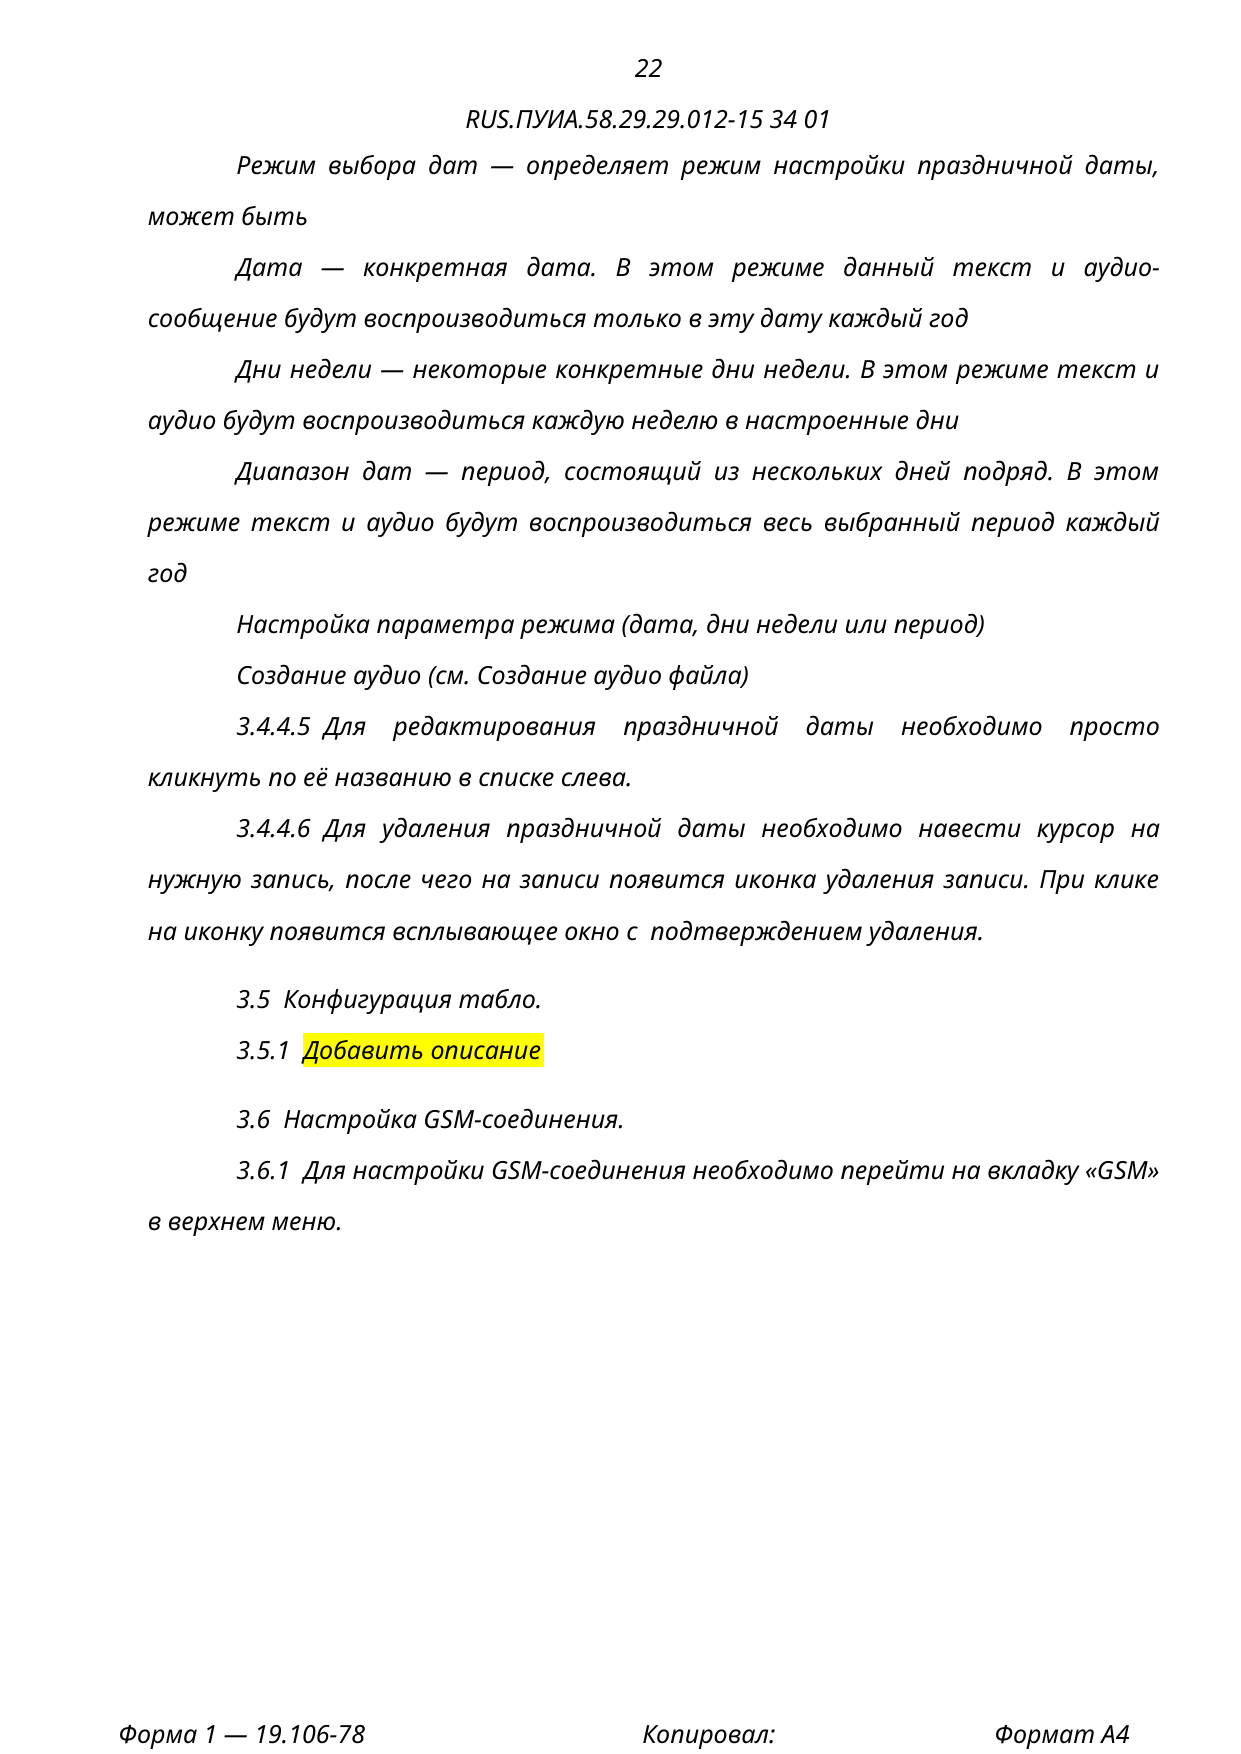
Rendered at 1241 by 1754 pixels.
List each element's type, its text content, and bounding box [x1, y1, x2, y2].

subtitle Конфигурация табло. [148, 982, 1163, 1016]
subtitle Для редактирования праздничной даты необходимо просто кликнуть по её названию в списке слева. [148, 709, 1163, 794]
subtitle Для удаления праздничной даты необходимо навести курсор на нужную запись, после чего на записи появится иконка удаления записи. При клике на иконку появится всплывающее окно с подтверждением удаления. [148, 811, 1163, 947]
subtitle Настройка параметра режима (дата, дни недели или период) [148, 607, 1163, 641]
subtitle Дни недели — некоторые конкретные дни недели. В этом режиме текст и аудио будут воспроизводиться каждую неделю в настроенные дни [148, 352, 1163, 437]
subtitle Дата — конкретная дата. В этом режиме данный текст и аудио-сообщение будут воспроизводиться только в эту дату каждый год [148, 250, 1163, 335]
subtitle Диапазон дат — период, состоящий из нескольких дней подряд. В этом режиме текст и аудио будут воспроизводиться весь выбранный период каждый год [148, 454, 1163, 590]
subtitle Режим выбора дат — определяет режим настройки праздничной даты, может быть [148, 148, 1163, 233]
subtitle Настройка GSM-соединения. [148, 1102, 1163, 1136]
subtitle Для настройки GSM-соединения необходимо перейти на вкладку «GSM» в верхнем меню. [148, 1153, 1163, 1238]
subtitle Добавить описание [148, 1033, 1163, 1067]
subtitle Создание аудио (см. Создание аудио файла) [148, 658, 1163, 692]
